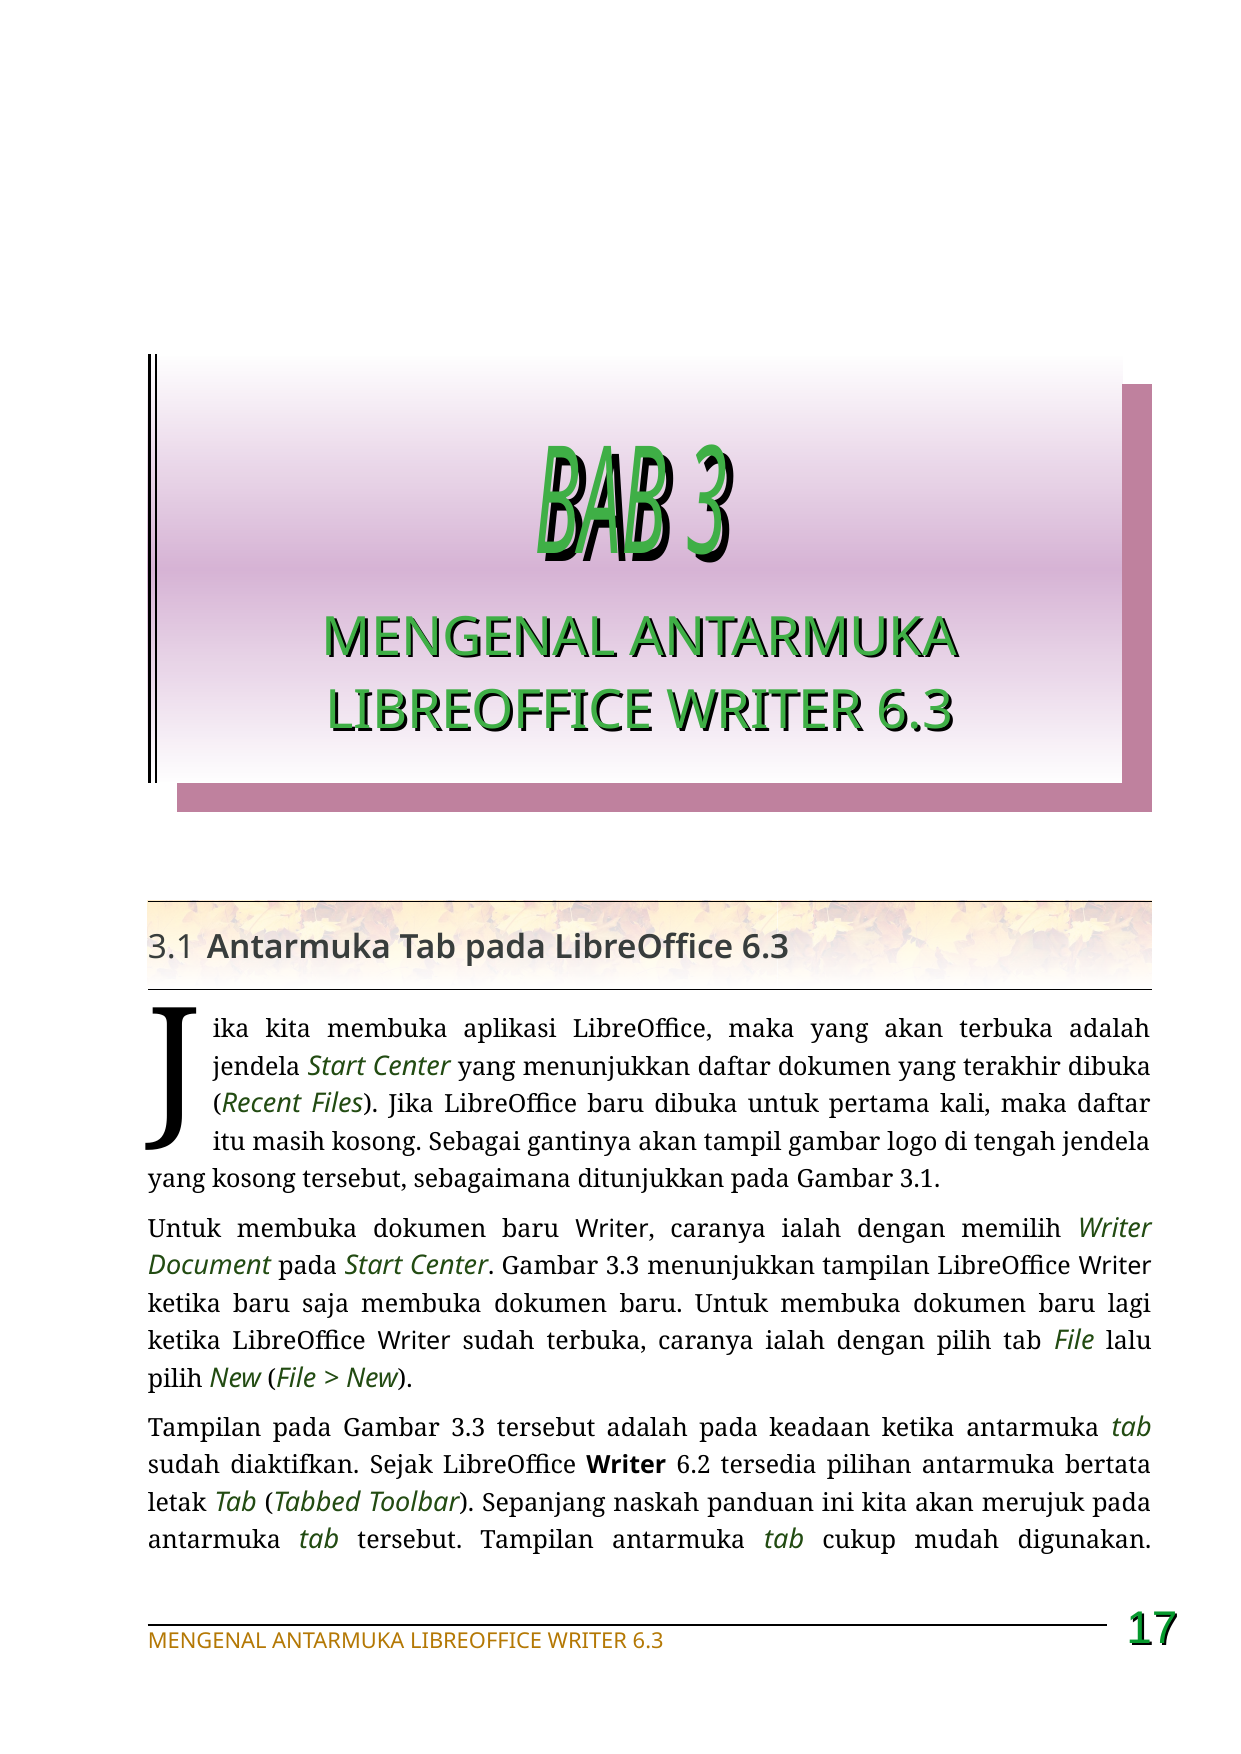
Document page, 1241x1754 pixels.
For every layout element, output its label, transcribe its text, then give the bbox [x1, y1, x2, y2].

text Untuk membuka dokumen baru Writer, caranya ialah dengan memilih Writer Document pada Start Center. Gambar 3.3 menunjukkan tampilan LibreOffice Writer ketika baru saja membuka dokumen baru. Untuk membuka dokumen baru lagi ketika LibreOffice Writer sudah terbuka, caranya ialah dengan pilih tab File lalu pilih New (File > New). [148, 1207, 1152, 1394]
text Jika kita membuka aplikasi LibreOffice, maka yang akan terbuka adalah jendela Start Center yang menunjukkan daftar dokumen yang terakhir dibuka (Recent Files). Jika LibreOffice baru dibuka untuk pertama kali, maka daftar itu masih kosong. Sebagai gantinya akan tampil gambar logo di tengah jendela yang kosong tersebut, sebagaimana ditunjukkan pada Gambar 3.1. [148, 1008, 1152, 1195]
text Tampilan pada Gambar 3.3 tersebut adalah pada keadaan ketika antarmuka tab sudah diaktifkan. Sejak LibreOffice Writer 6.2 tersedia pilihan antarmuka bertata letak Tab (Tabbed Toolbar). Sepanjang naskah panduan ini kita akan merujuk pada antarmuka tab tersebut. Tampilan antarmuka tab cukup mudah digunakan. [148, 1406, 1152, 1556]
